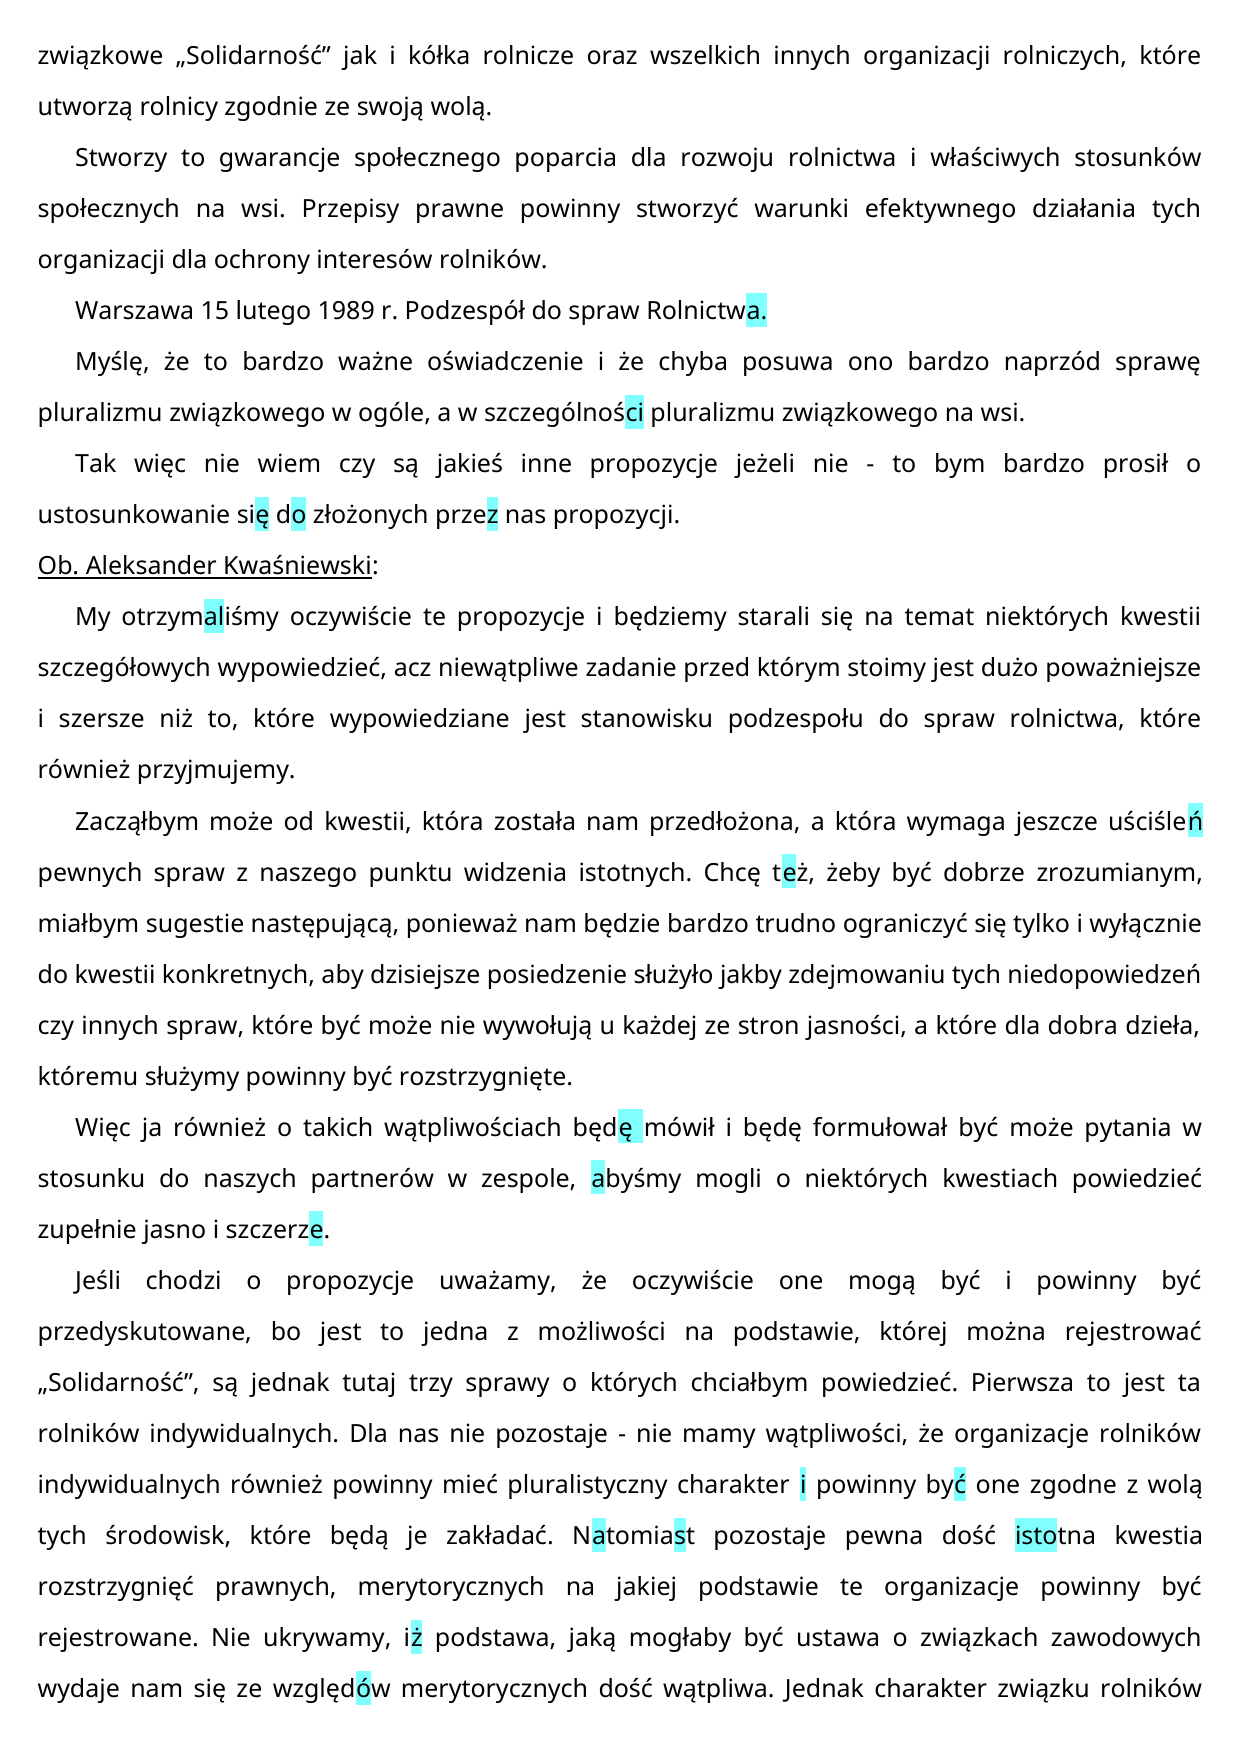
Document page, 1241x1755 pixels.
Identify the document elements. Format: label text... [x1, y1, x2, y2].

text Zacząłbym może od kwestii, która została nam przedłożona, a która wymaga jeszcze uściśleń pewnych spraw z naszego punktu widzenia istotnych. Chcę też, żeby być dobrze zrozumianym, miałbym sugestie następującą, ponieważ nam będzie bardzo trudno ograniczyć się tylko i wyłącznie do kwestii konkretnych, aby dzisiejsze posiedzenie służyło jakby zdejmowaniu tych niedopowiedzeń czy innych spraw, które być może nie wywołują u każdej ze stron jasności, a które dla dobra dzieła, któremu służymy powinny być rozstrzygnięte. [37, 803, 1203, 1092]
text Ob. Aleksander Kwaśniewski: [37, 548, 1203, 582]
text Więc ja również o takich wątpliwościach będę mówił i będę formułował być może pytania w stosunku do naszych partnerów w zespole, abyśmy mogli o niektórych kwestiach powiedzieć zupełnie jasno i szczerze. [37, 1109, 1203, 1246]
text związkowe „Solidarność” jak i kółka rolnicze oraz wszelkich innych organizacji rolniczych, które utworzą rolnicy zgodnie ze swoją wolą. [37, 37, 1203, 123]
text Myślę, że to bardzo ważne oświadczenie i że chyba posuwa ono bardzo naprzód sprawę pluralizmu związkowego w ogóle, a w szczególności pluralizmu związkowego na wsi. [37, 344, 1203, 429]
text My otrzymaliśmy oczywiście te propozycje i będziemy starali się na temat niektórych kwestii szczegółowych wypowiedzieć, acz niewątpliwe zadanie przed którym stoimy jest dużo poważniejsze i szersze niż to, które wypowiedziane jest stanowisku podzespołu do spraw rolnictwa, które również przyjmujemy. [37, 599, 1203, 786]
text Jeśli chodzi o propozycje uważamy, że oczywiście one mogą być i powinny być przedyskutowane, bo jest to jedna z możliwości na podstawie, której można rejestrować „Solidarność”, są jednak tutaj trzy sprawy o których chciałbym powiedzieć. Pierwsza to jest ta rolników indywidualnych. Dla nas nie pozostaje - nie mamy wątpliwości, że organizacje rolników indywidualnych również powinny mieć pluralistyczny charakter i powinny być one zgodne z wolą tych środowisk, które będą je zakładać. Natomiast pozostaje pewna dość istotna kwestia rozstrzygnięć prawnych, merytorycznych na jakiej podstawie te organizacje powinny być rejestrowane. Nie ukrywamy, iż podstawa, jaką mogłaby być ustawa o związkach zawodowych wydaje nam się ze względów merytorycznych dość wątpliwa. Jednak charakter związku rolników [37, 1262, 1203, 1705]
text Tak więc nie wiem czy są jakieś inne propozycje jeżeli nie - to bym bardzo prosił o ustosunkowanie się do złożonych przez nas propozycji. [37, 446, 1203, 531]
text Warszawa 15 lutego 1989 r. Podzespół do spraw Rolnictwa. [37, 293, 1203, 327]
text Stworzy to gwarancje społecznego poparcia dla rozwoju rolnictwa i właściwych stosunków społecznych na wsi. Przepisy prawne powinny stworzyć warunki efektywnego działania tych organizacji dla ochrony interesów rolników. [37, 139, 1203, 276]
